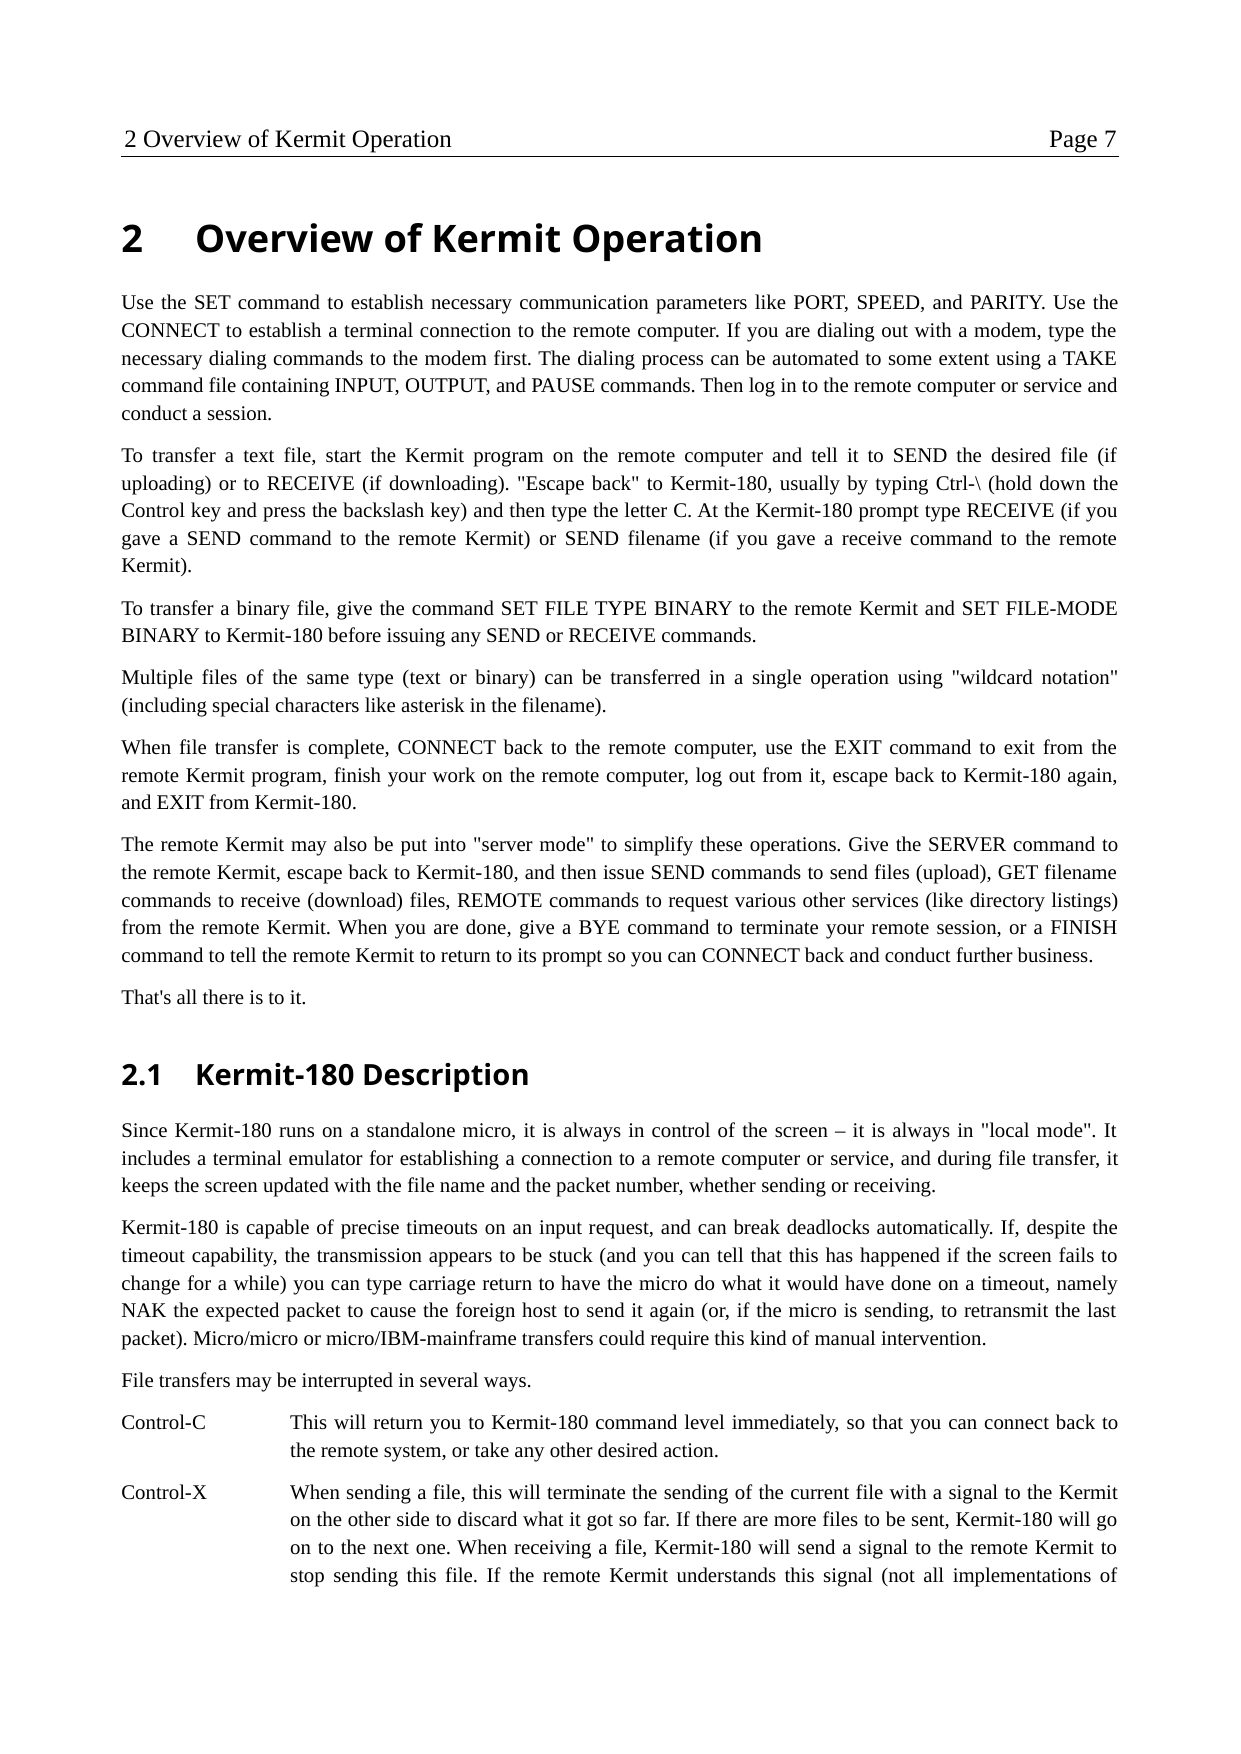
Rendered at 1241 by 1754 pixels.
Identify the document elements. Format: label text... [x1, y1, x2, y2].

text Control-C This will return you to Kermit-180 command level immediately, so that you can connect back to the remote system, or take any other desired action. [121, 1410, 1119, 1462]
text That's all there is to it. [121, 985, 1119, 1009]
text File transfers may be interrupted in several ways. [121, 1368, 1119, 1392]
text Kermit-180 is capable of precise timeouts on an input request, and can break deadlocks automatically. If, despite the timeout capability, the transmission appears to be stuck (and you can tell that this has happened if the screen fails to change for a while) you can type carriage return to have the micro do what it would have done on a timeout, namely NAK the expected packet to cause the foreign host to send it again (or, if the micro is sending, to retransmit the last packet). Micro/micro or micro/IBM-mainframe transfers could require this kind of manual intervention. [121, 1215, 1119, 1350]
text Since Kermit-180 runs on a standalone micro, it is always in control of the screen – it is always in "local mode". It includes a terminal emulator for establishing a connection to a remote computer or service, and during file transfer, it keeps the screen updated with the file name and the packet number, whether sending or receiving. [121, 1118, 1119, 1197]
subtitle Overview of Kermit Operation [121, 212, 1119, 263]
text To transfer a text file, start the Kermit program on the remote computer and tell it to SEND the desired file (if uploading) or to RECEIVE (if downloading). "Escape back" to Kermit-180, usually by typing Ctrl-\ (hold down the Control key and press the backslash key) and then type the letter C. At the Kermit-180 prompt type RECEIVE (if you gave a SEND command to the remote Kermit) or SEND filename (if you gave a receive command to the remote Kermit). [121, 443, 1119, 577]
subtitle Kermit-180 Description [121, 1054, 1119, 1094]
text Control-X When sending a file, this will terminate the sending of the current file with a signal to the Kermit on the other side to discard what it got so far. If there are more files to be sent, Kermit-180 will go on to the next one. When receiving a file, Kermit-180 will send a signal to the remote Kermit to stop sending this file. If the remote Kermit understands this signal (not all implementations of [121, 1480, 1119, 1587]
text To transfer a binary file, give the command SET FILE TYPE BINARY to the remote Kermit and SET FILE-MODE BINARY to Kermit-180 before issuing any SEND or RECEIVE commands. [121, 595, 1119, 647]
text Use the SET command to establish necessary communication parameters like PORT, SPEED, and PARITY. Use the CONNECT to establish a terminal connection to the remote computer. If you are dialing out with a modem, type the necessary dialing commands to the modem first. The dialing process can be automated to some extent using a TAKE command file containing INPUT, OUTPUT, and PAUSE commands. Then log in to the remote computer or service and conduct a session. [121, 290, 1119, 425]
text The remote Kermit may also be put into "server mode" to simplify these operations. Give the SERVER command to the remote Kermit, escape back to Kermit-180, and then issue SEND commands to send files (upload), GET filename commands to receive (download) files, REMOTE commands to request various other services (like directory listings) from the remote Kermit. When you are done, give a BYE command to terminate your remote session, or a FINISH command to tell the remote Kermit to return to its prompt so you can CONNECT back and conduct further business. [121, 832, 1119, 967]
text When file transfer is complete, CONNECT back to the remote computer, use the EXIT command to exit from the remote Kermit program, finish your work on the remote computer, log out from it, escape back to Kermit-180 again, and EXIT from Kermit-180. [121, 735, 1119, 814]
text Multiple files of the same type (text or binary) can be transferred in a single operation using "wildcard notation" (including special characters like asterisk in the filename). [121, 665, 1119, 717]
